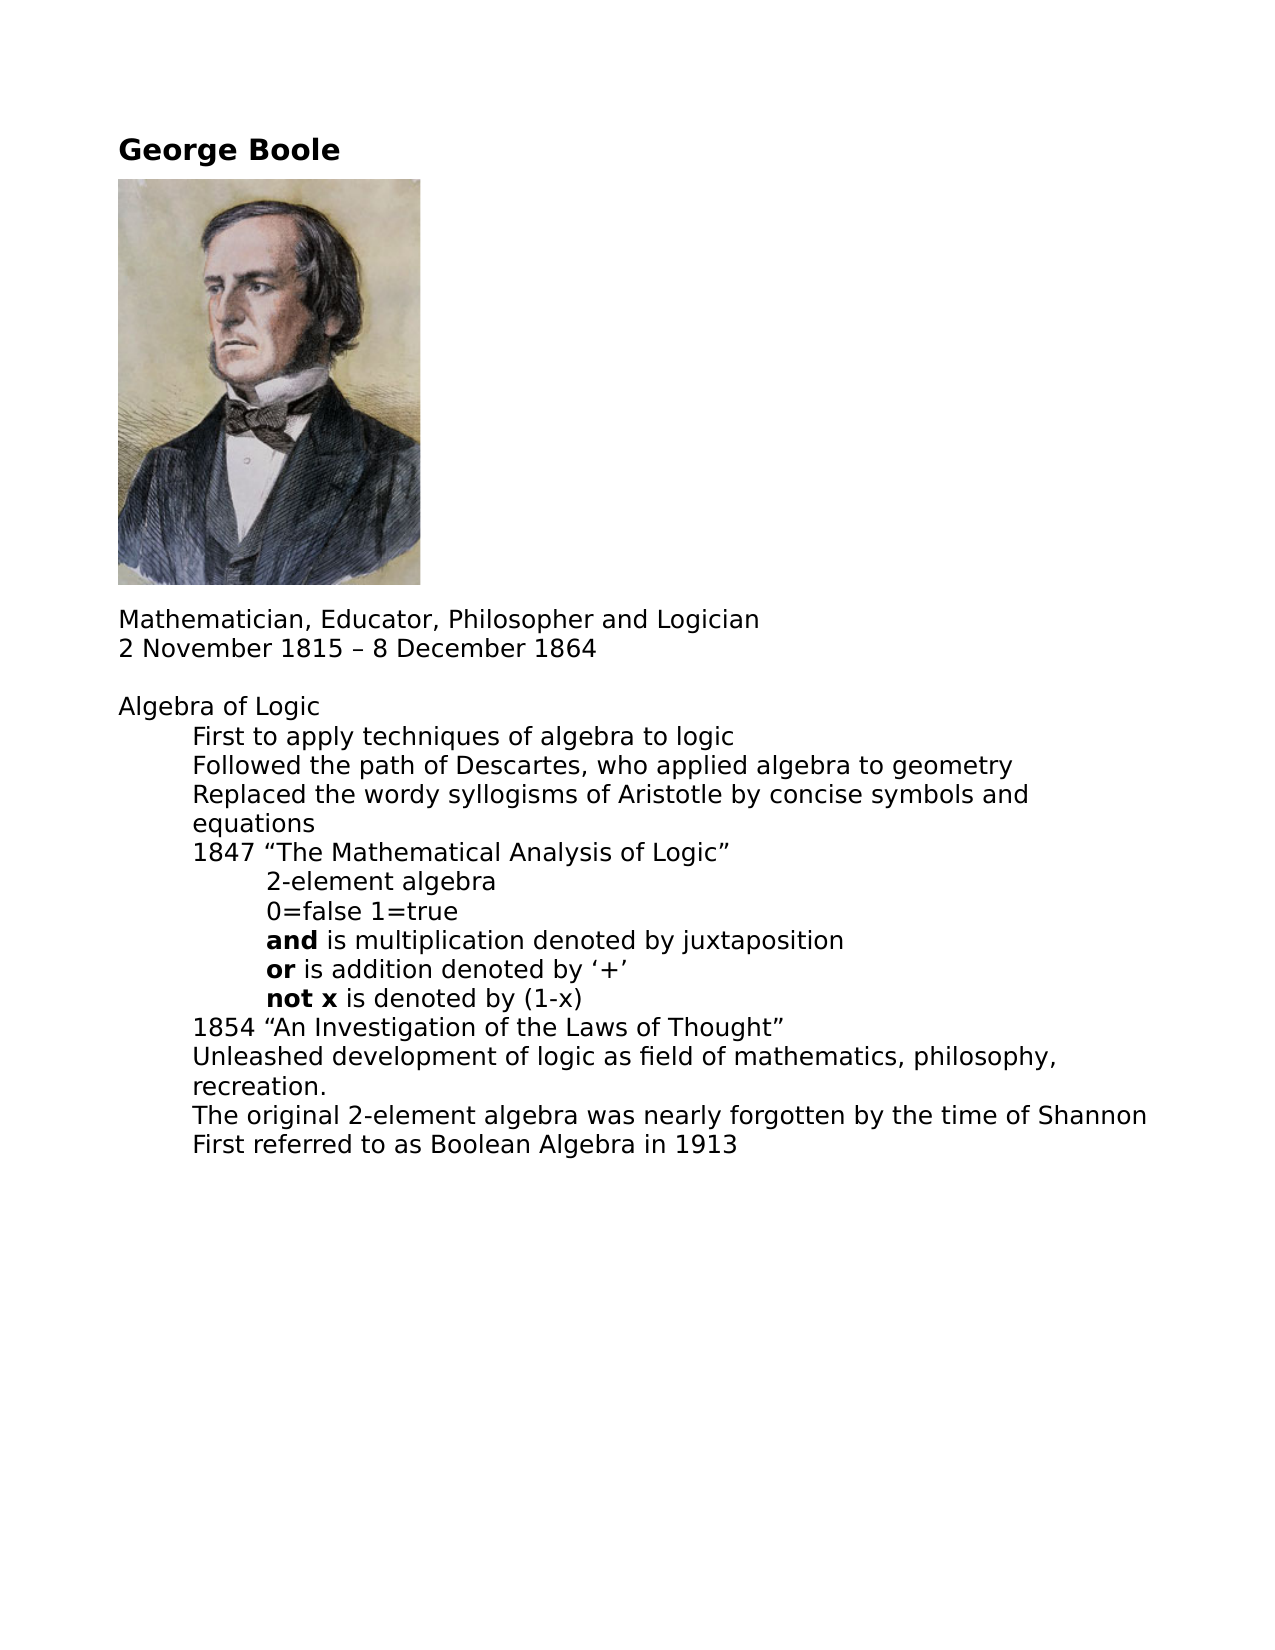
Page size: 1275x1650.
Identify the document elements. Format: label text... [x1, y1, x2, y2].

subtitle George Boole [118, 133, 1157, 167]
text First referred to as Boolean Algebra in 1913 [192, 1130, 1157, 1159]
text 1854 “An Investigation of the Laws of Thought” [192, 1013, 1157, 1042]
text or is addition denoted by ‘+’ [266, 955, 1157, 984]
text Algebra of Logic [118, 692, 1157, 722]
text 1847 “The Mathematical Analysis of Logic” [192, 838, 1157, 867]
text and is multiplication denoted by juxtaposition [266, 926, 1157, 955]
text 2 November 1815 – 8 December 1864 [118, 634, 1157, 663]
text Mathematician, Educator, Philosopher and Logician [118, 605, 1157, 634]
text not x is denoted by (1-x) [266, 984, 1157, 1013]
text Unleashed development of logic as field of mathematics, philosophy, recreation. [192, 1042, 1157, 1101]
text Followed the path of Descartes, who applied algebra to geometry [192, 751, 1157, 780]
text The original 2-element algebra was nearly forgotten by the time of Shannon [192, 1101, 1157, 1130]
picture [118, 179, 421, 585]
text 0=false 1=true [266, 897, 1157, 926]
text 2-element algebra [266, 867, 1157, 897]
text Replaced the wordy syllogisms of Aristotle by concise symbols and equations [192, 780, 1157, 838]
text First to apply techniques of algebra to logic [192, 722, 1157, 751]
